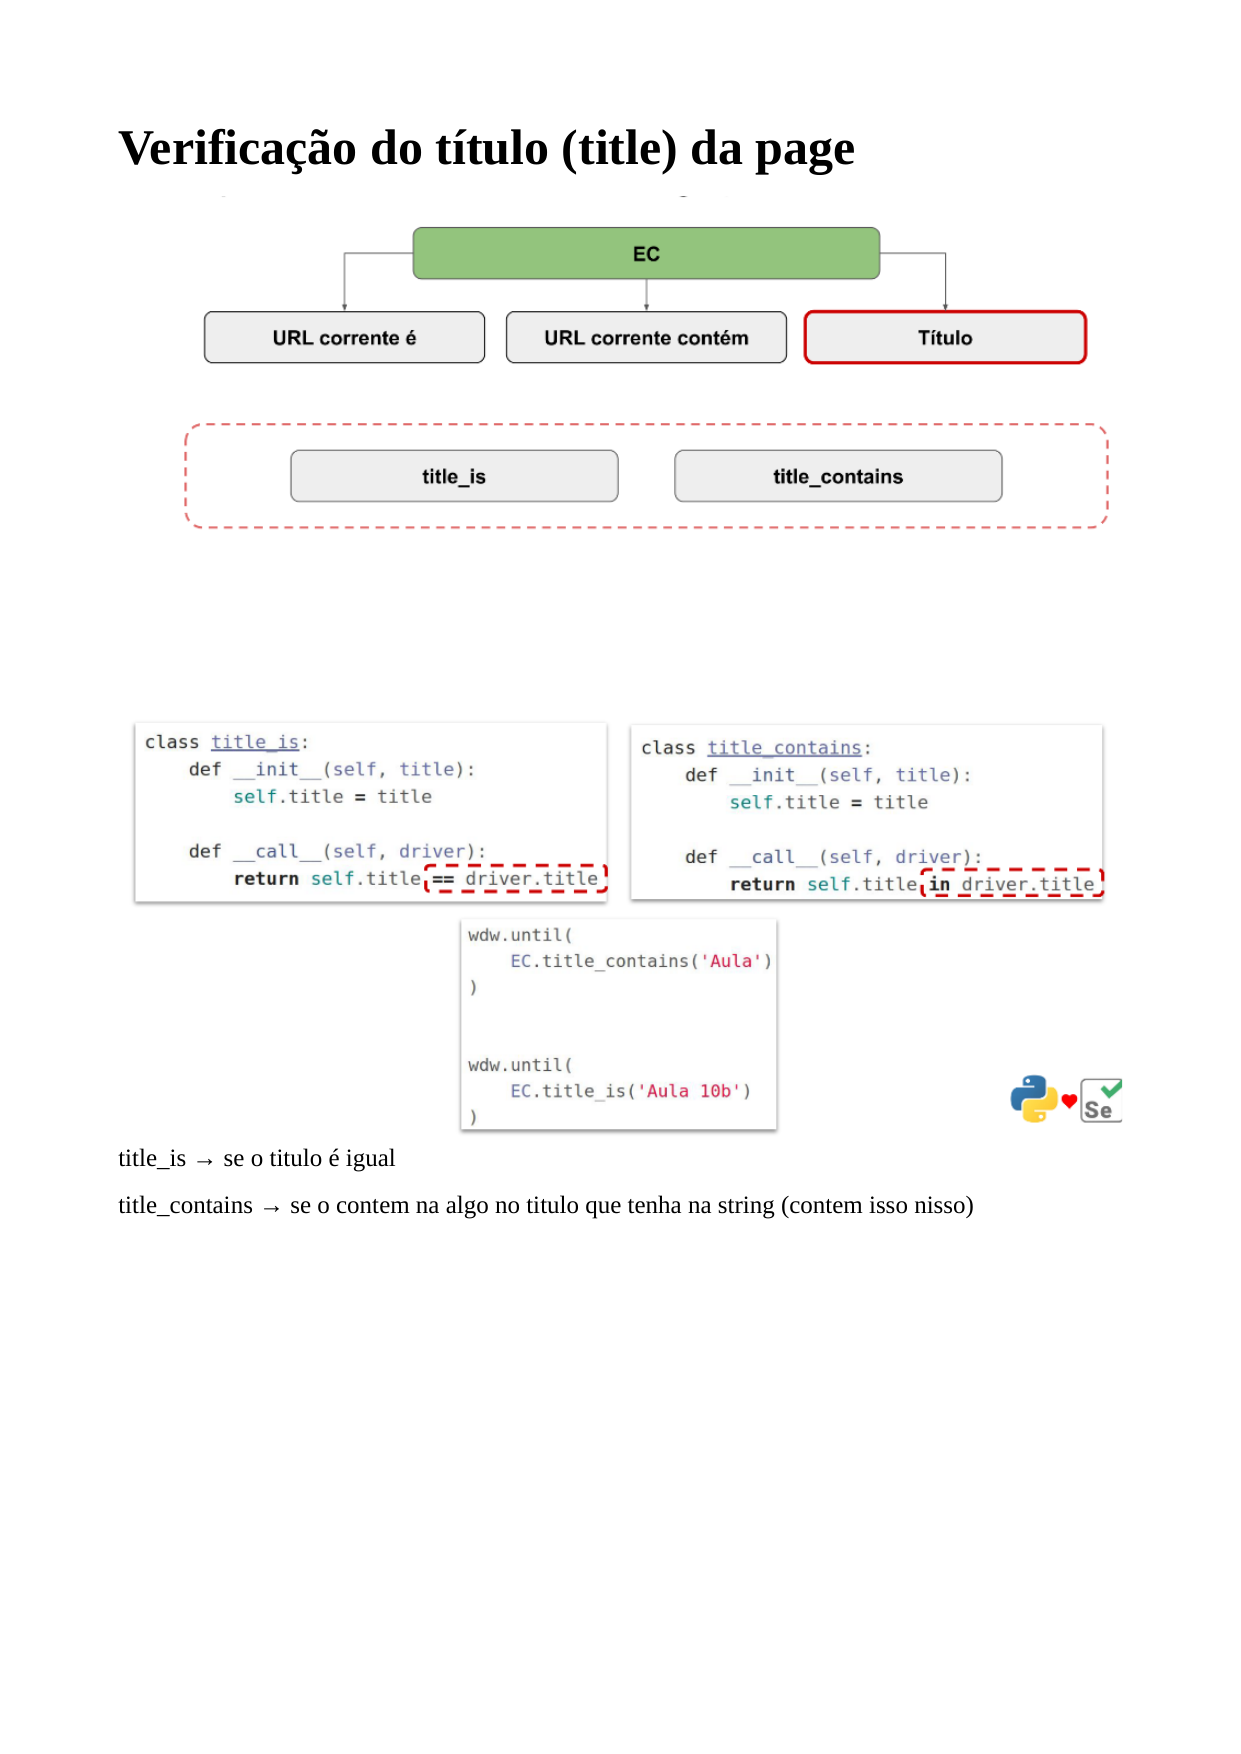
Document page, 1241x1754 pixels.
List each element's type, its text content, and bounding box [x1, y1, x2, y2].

picture [118, 701, 1123, 1139]
text title_contains → se o contem na algo no titulo que tenha na string (contem isso nisso) [118, 1190, 1122, 1219]
subtitle Verificação do título (title) da page [118, 118, 1122, 176]
text title_is → se o titulo é igual [118, 1139, 1122, 1171]
picture [138, 196, 1143, 555]
